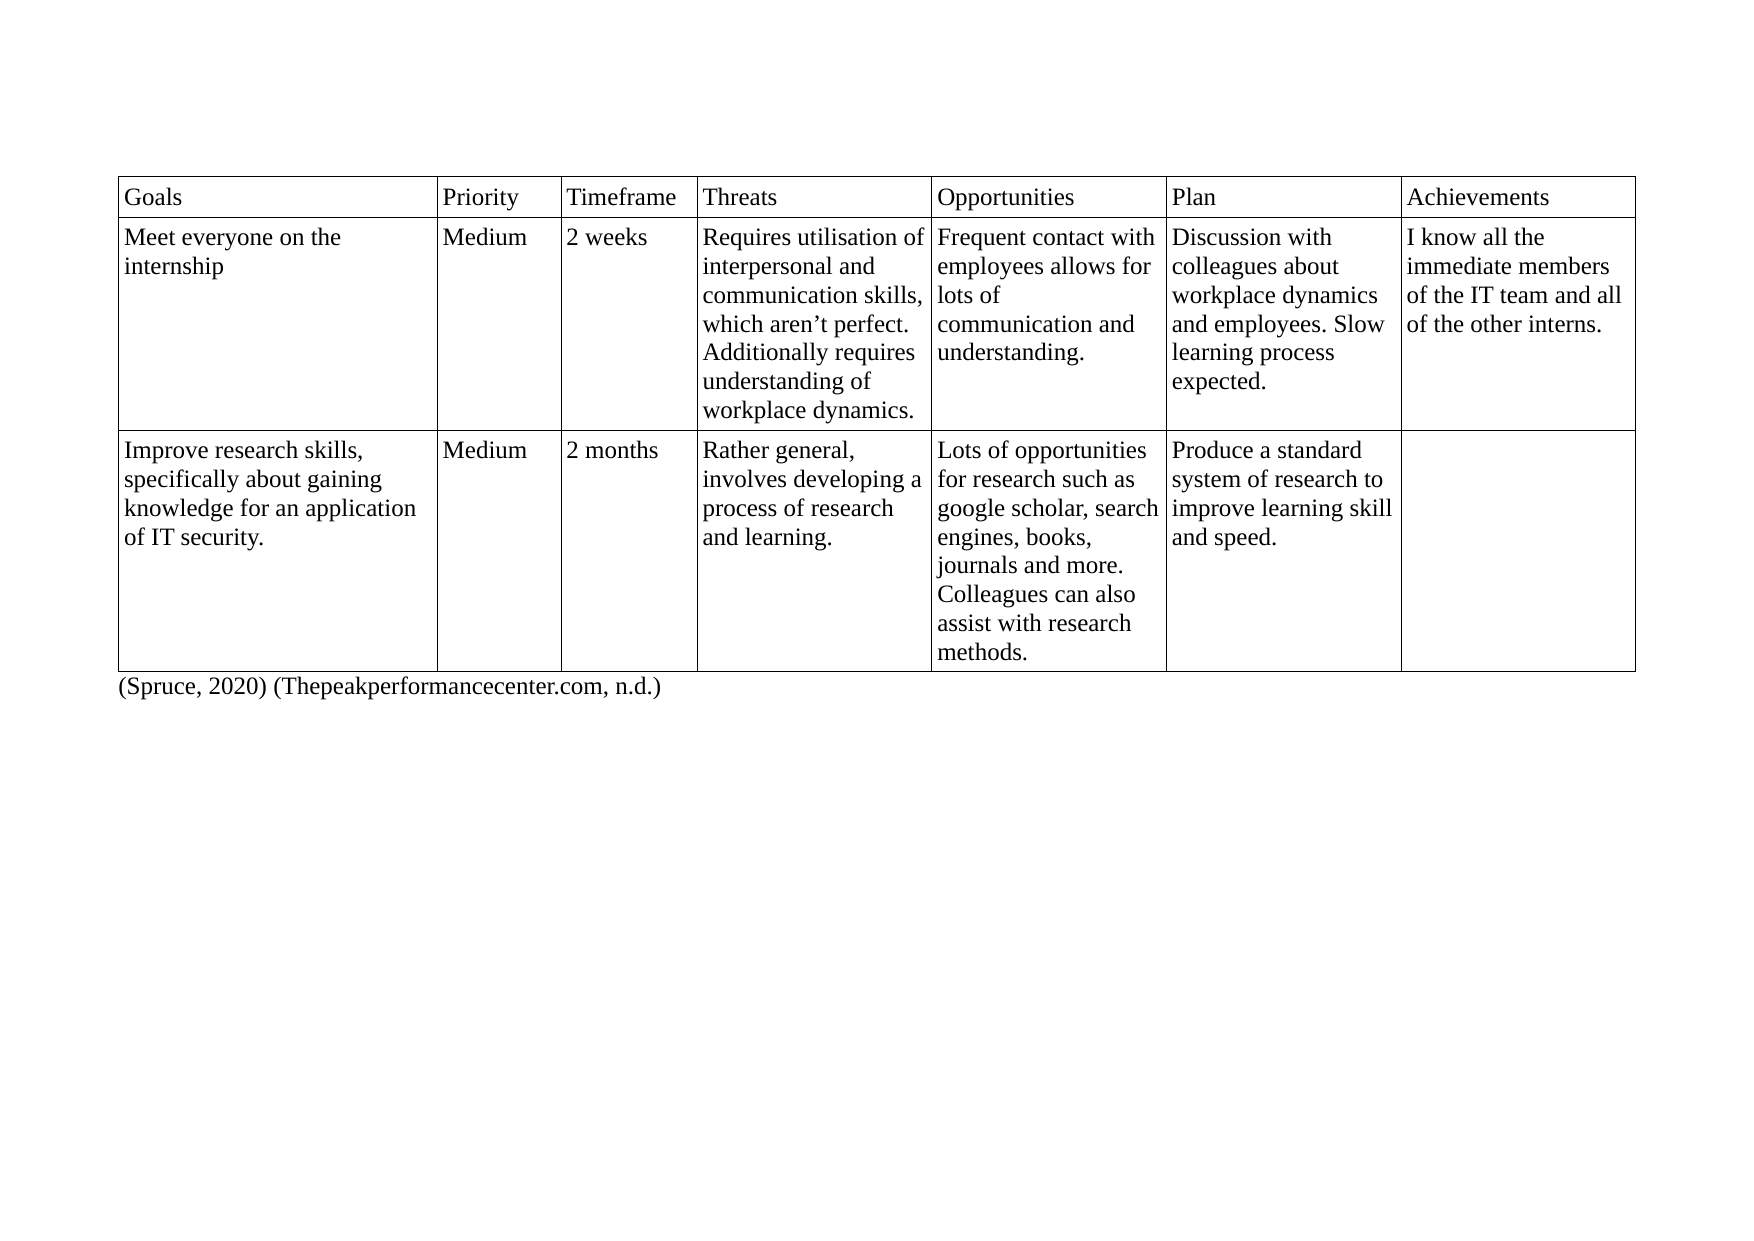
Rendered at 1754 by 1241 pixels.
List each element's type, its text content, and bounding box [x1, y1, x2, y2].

table_cell 2 months [562, 431, 697, 671]
table_cell Medium [438, 431, 561, 671]
table_cell Meet everyone on the internship [119, 218, 437, 429]
table_cell Lots of opportunities for research such as google scholar, search engines, books, journals and more. Colleagues can also assist with research methods. [932, 431, 1166, 671]
table_cell Timeframe [562, 177, 697, 217]
table_cell Discussion with colleagues about workplace dynamics and employees. Slow learning process expected. [1167, 218, 1401, 429]
table_cell Improve research skills, specifically about gaining knowledge for an application of IT security. [119, 431, 437, 671]
table_cell Threats [698, 177, 931, 217]
table_cell Opportunities [932, 177, 1166, 217]
table_cell 2 weeks [562, 218, 697, 429]
table_cell Plan [1167, 177, 1401, 217]
table_cell Produce a standard system of research to improve learning skill and speed. [1167, 431, 1401, 671]
table_cell Goals [119, 177, 437, 217]
text (Spruce, 2020) (Thepeakperformancecenter.com, n.d.) [118, 672, 1636, 700]
table_cell Medium [438, 218, 561, 429]
table_cell Rather general, involves developing a process of research and learning. [698, 431, 931, 671]
table_cell Priority [438, 177, 561, 217]
table_cell Requires utilisation of interpersonal and communication skills, which aren’t perfect. Additionally requires understanding of workplace dynamics. [698, 218, 931, 429]
table_cell Frequent contact with employees allows for lots of communication and understanding. [932, 218, 1166, 429]
table_cell Achievements [1402, 177, 1635, 217]
table_cell I know all the immediate members of the IT team and all of the other interns. [1402, 218, 1635, 429]
table_cell [1402, 431, 1635, 671]
